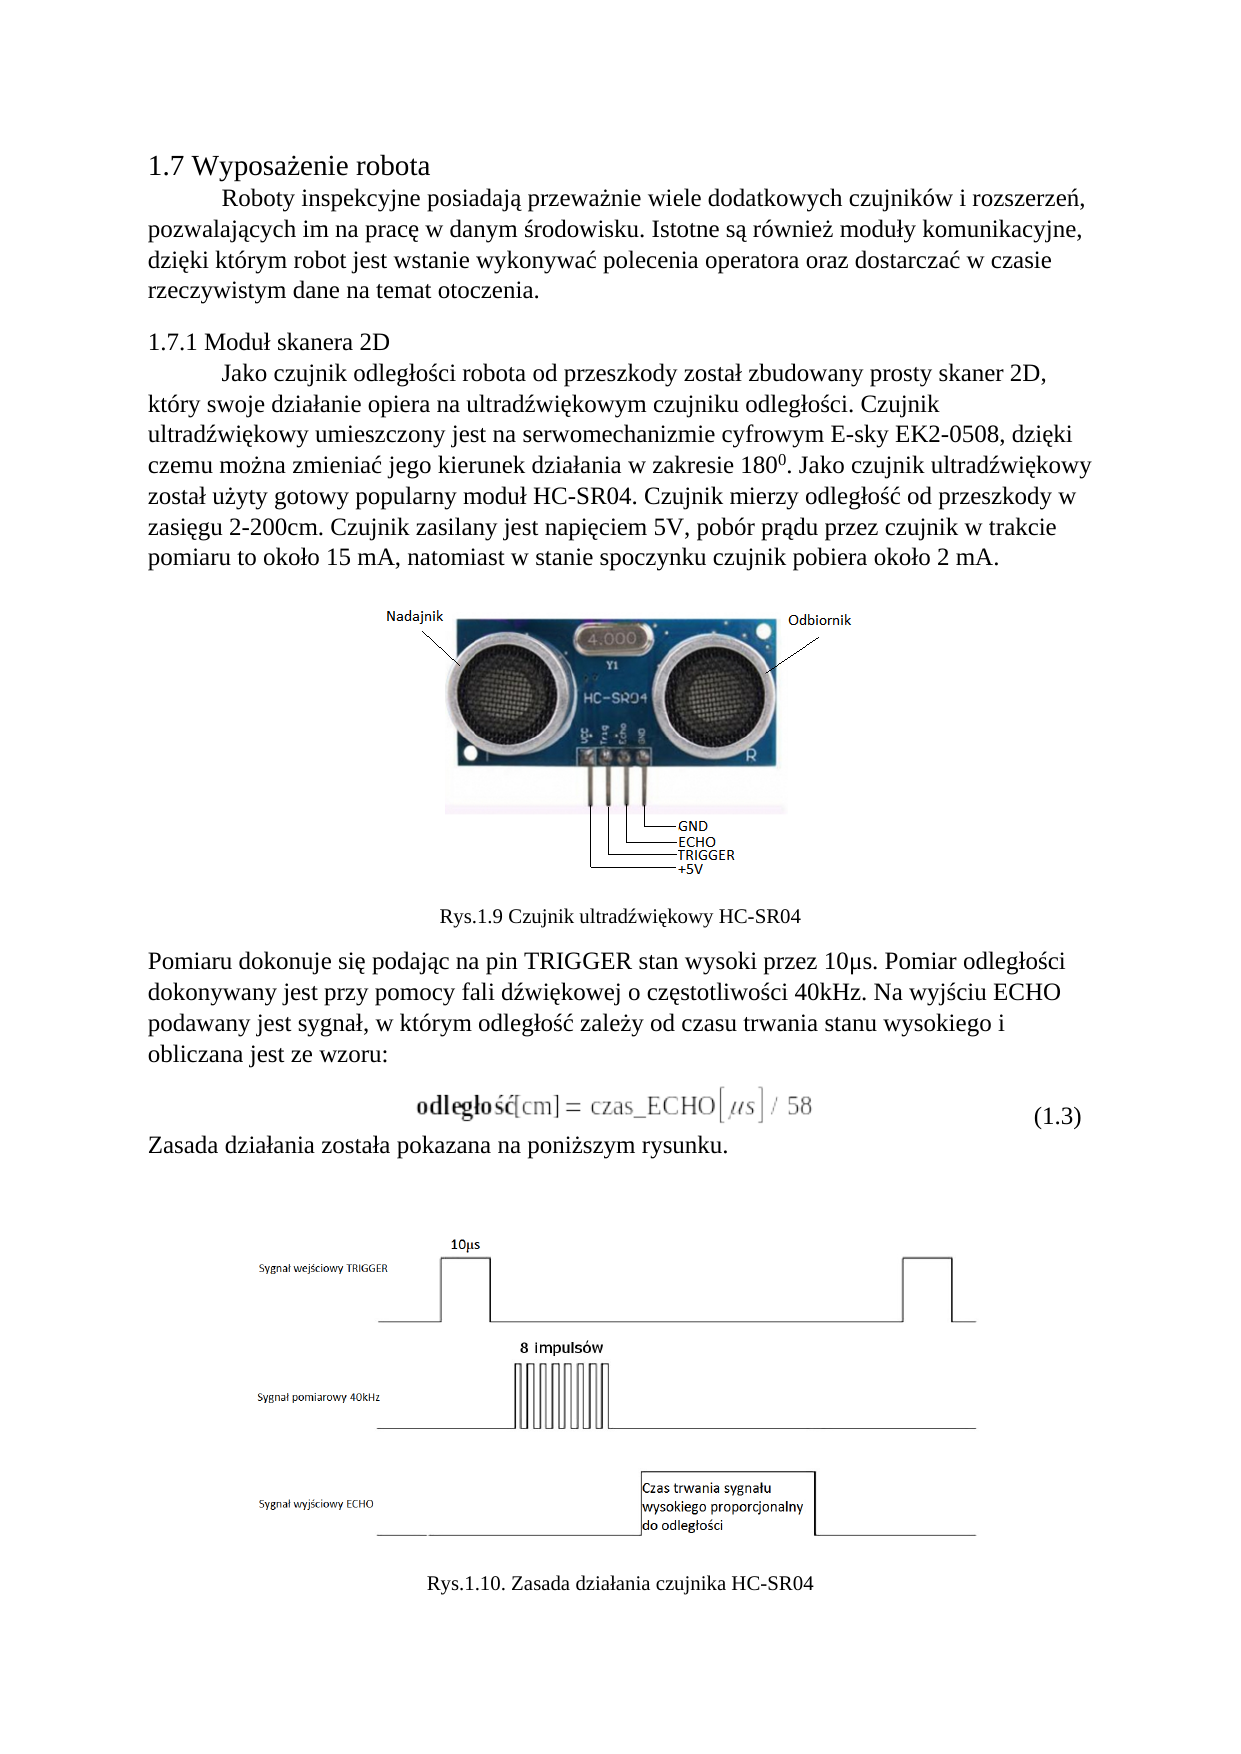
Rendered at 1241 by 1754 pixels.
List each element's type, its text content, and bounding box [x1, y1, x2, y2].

text Jako czujnik odległości robota od przeszkody został zbudowany prosty skaner 2D, który swoje działanie opiera na ultradźwiękowym czujniku odległości. Czujnik ultradźwiękowy umieszczony jest na serwomechanizmie cyfrowym E-sky EK2-0508, dzięki czemu można zmieniać jego kierunek działania w zakresie 1800. Jako czujnik ultradźwiękowy został użyty gotowy popularny moduł HC-SR04. Czujnik mierzy odległość od przeszkody w zasięgu 2-200cm. Czujnik zasilany jest napięciem 5V, pobór prądu przez czujnik w trakcie pomiaru to około 15 mA, natomiast w stanie spoczynku czujnik pobiera około 2 mA. [148, 358, 1093, 571]
text Rys.1.10. Zasada działania czujnika HC-SR04 [148, 1571, 1093, 1595]
table_header [207, 1086, 1022, 1130]
text Roboty inspekcyjne posiadają przeważnie wiele dodatkowych czujników i rozszerzeń, pozwalających im na pracę w danym środowisku. Istotne są również moduły komunikacyjne, dzięki którym robot jest wstanie wykonywać polecenia operatora oraz dostarczać w czasie rzeczywistym dane na temat otoczenia. [148, 183, 1093, 304]
subtitle 1.7 Wyposażenie robota [148, 148, 1093, 181]
text Rys.1.9 Czujnik ultradźwiękowy HC-SR04 [148, 904, 1093, 928]
table_header (1.3) [1022, 1086, 1093, 1130]
text Zasada działania została pokazana na poniższym rysunku. [148, 1130, 1093, 1158]
subtitle 1.7.1 Moduł skanera 2D [148, 327, 1093, 356]
text Pomiaru dokonuje się podając na pin TRIGGER stan wysoki przez 10μs. Pomiar odległości dokonywany jest przy pomocy fali dźwiękowej o częstotliwości 40kHz. Na wyjściu ECHO podawany jest sygnał, w którym odległość zależy od czasu trwania stanu wysokiego i obliczana jest ze wzoru: [148, 946, 1093, 1067]
